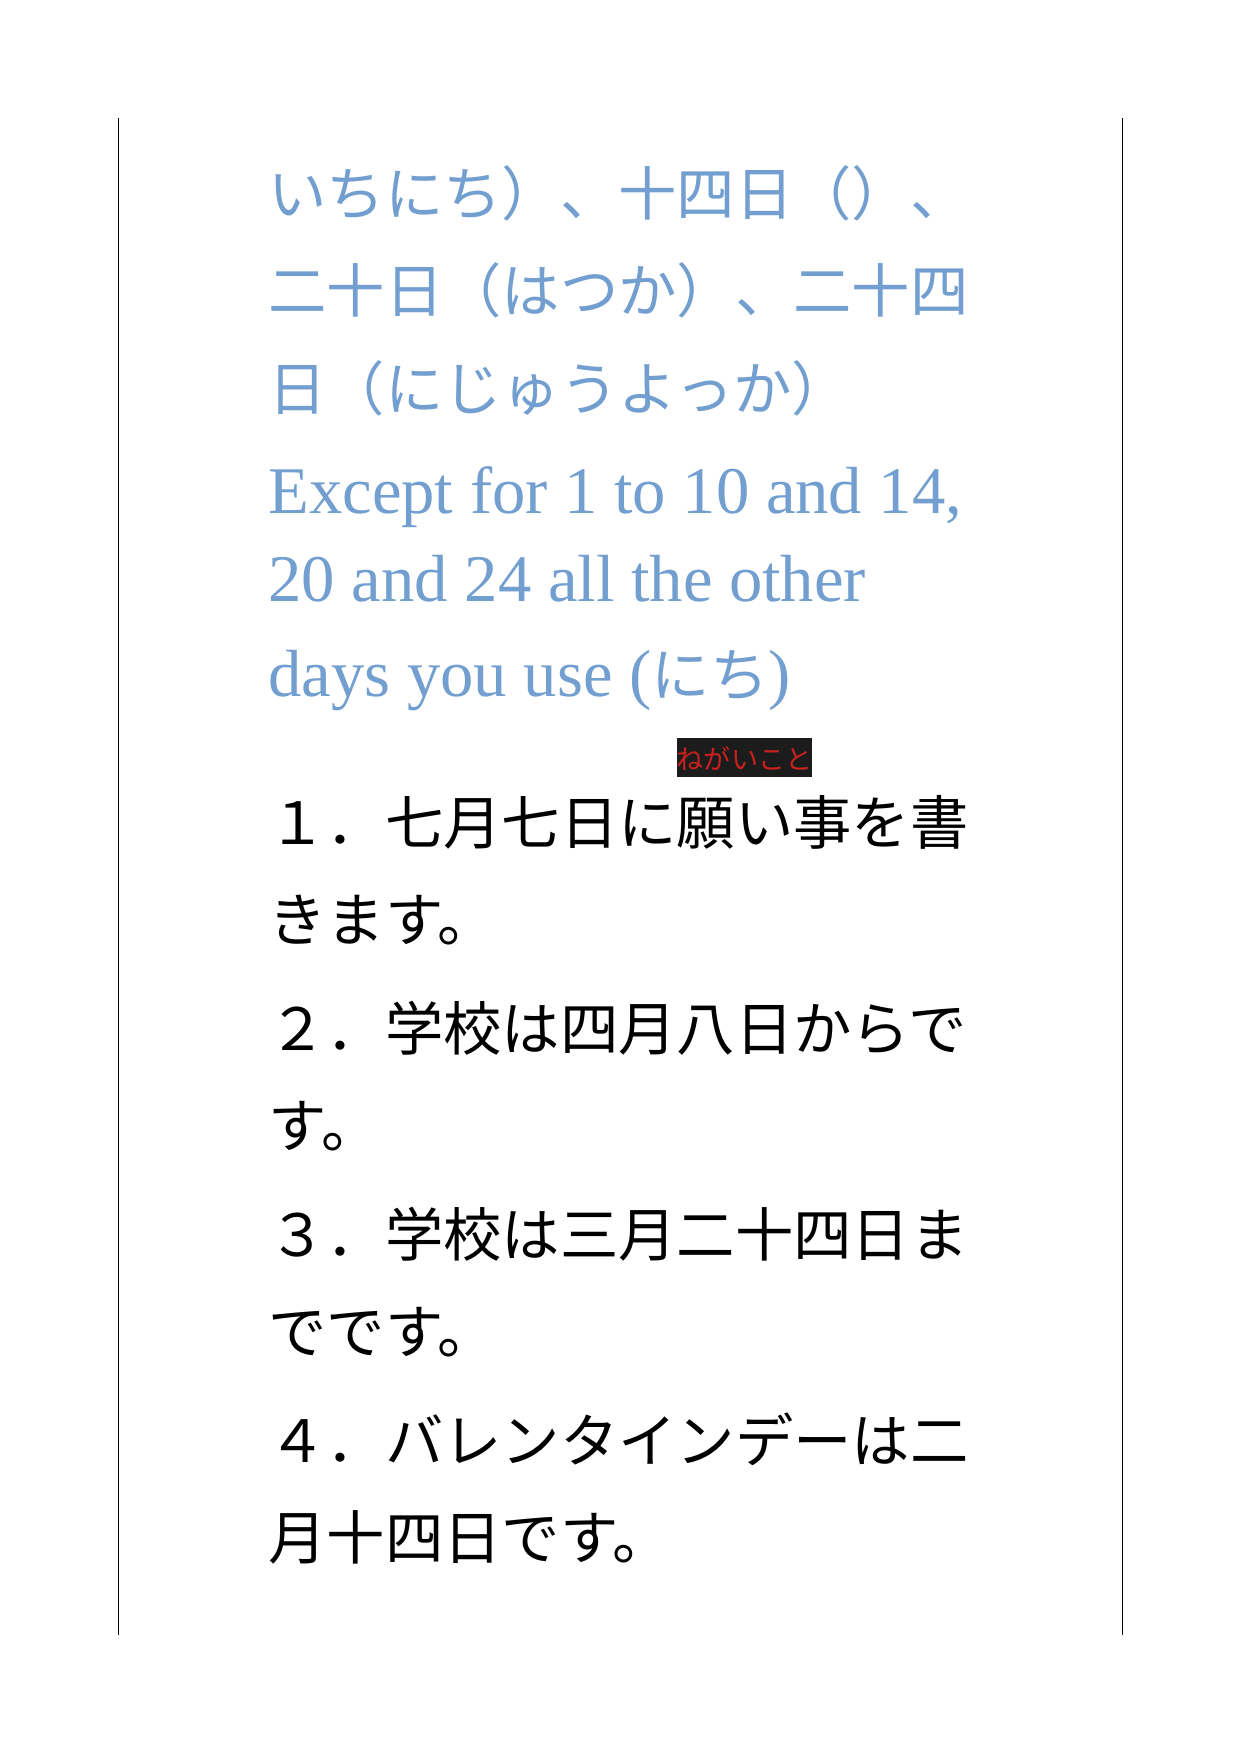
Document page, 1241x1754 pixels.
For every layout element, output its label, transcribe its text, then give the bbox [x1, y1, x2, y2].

text ４．バレンタインデーは二月十四日です。 [268, 1395, 972, 1577]
text Except for 1 to 10 and 14, 20 and 24 all the other days you use (にち) [268, 451, 972, 713]
text １．七月七日に願い事ねがいことを書きます。 [268, 738, 972, 958]
text ３．学校は三月二十四日までです。 [268, 1189, 972, 1371]
text いちにち）、十四日（）、二十日（はつか）、二十四日（にじゅうよっか） [268, 148, 972, 427]
text ２．学校は四月八日からです。 [268, 983, 972, 1164]
